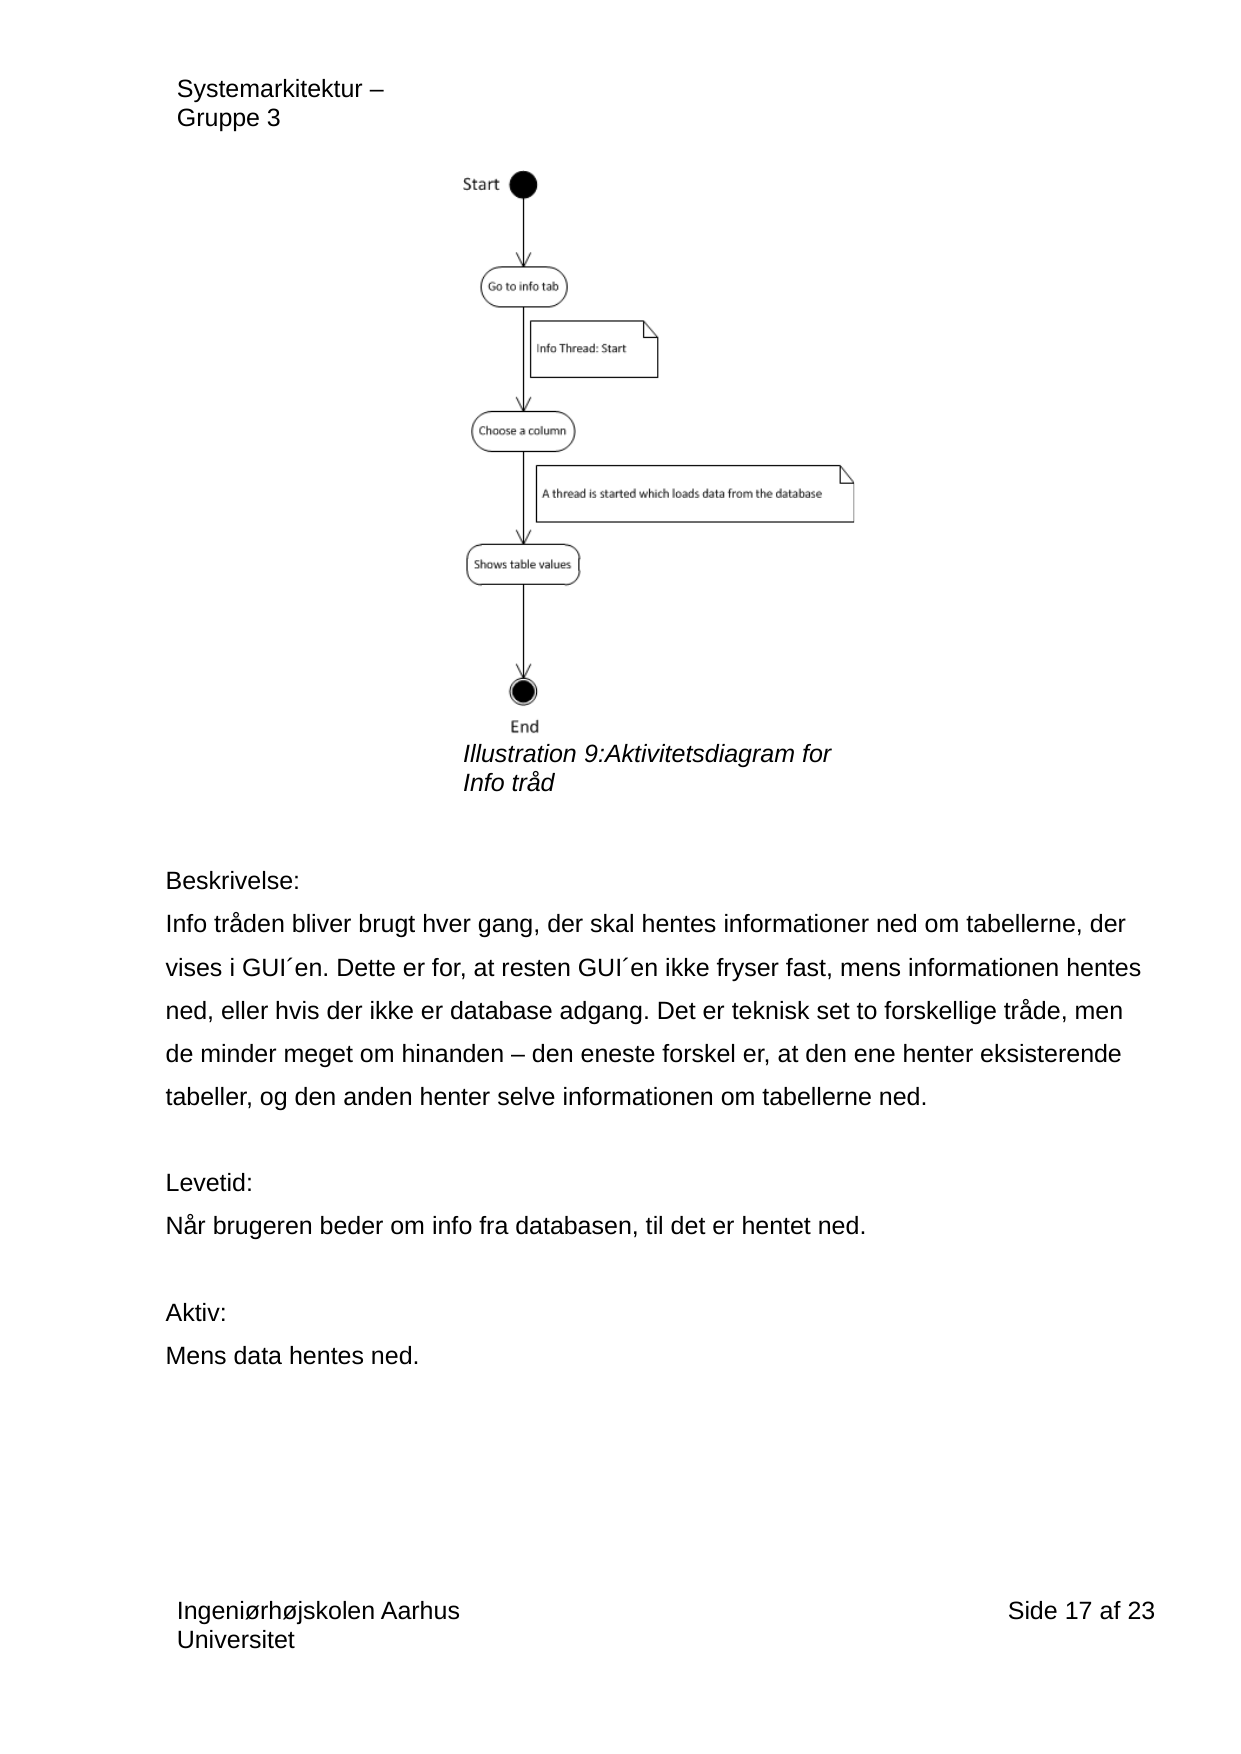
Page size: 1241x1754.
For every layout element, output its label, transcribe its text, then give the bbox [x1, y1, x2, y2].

text Mens data hentes ned. [165, 1341, 1152, 1369]
text Når brugeren beder om info fra databasen, til det er hentet ned. [165, 1211, 1152, 1240]
text Info tråden bliver brugt hver gang, der skal hentes informationer ned om tabellerne, der vises i GUI´en. Dette er for, at resten GUI´en ikke fryser fast, mens informationen hentes ned, eller hvis der ikke er database adgang. Det er teknisk set to forskellige tråde, men de minder meget om hinanden – den eneste forskel er, at den ene henter eksisterende tabeller, og den anden henter selve informationen om tabellerne ned. [165, 909, 1152, 1111]
text Beskrivelse: [165, 866, 1152, 895]
text Illustration 9:Aktivitetsdiagram for Info tråd [463, 739, 854, 796]
text Aktiv: [165, 1298, 1152, 1326]
picture [463, 170, 855, 739]
text Levetid: [165, 1168, 1152, 1197]
